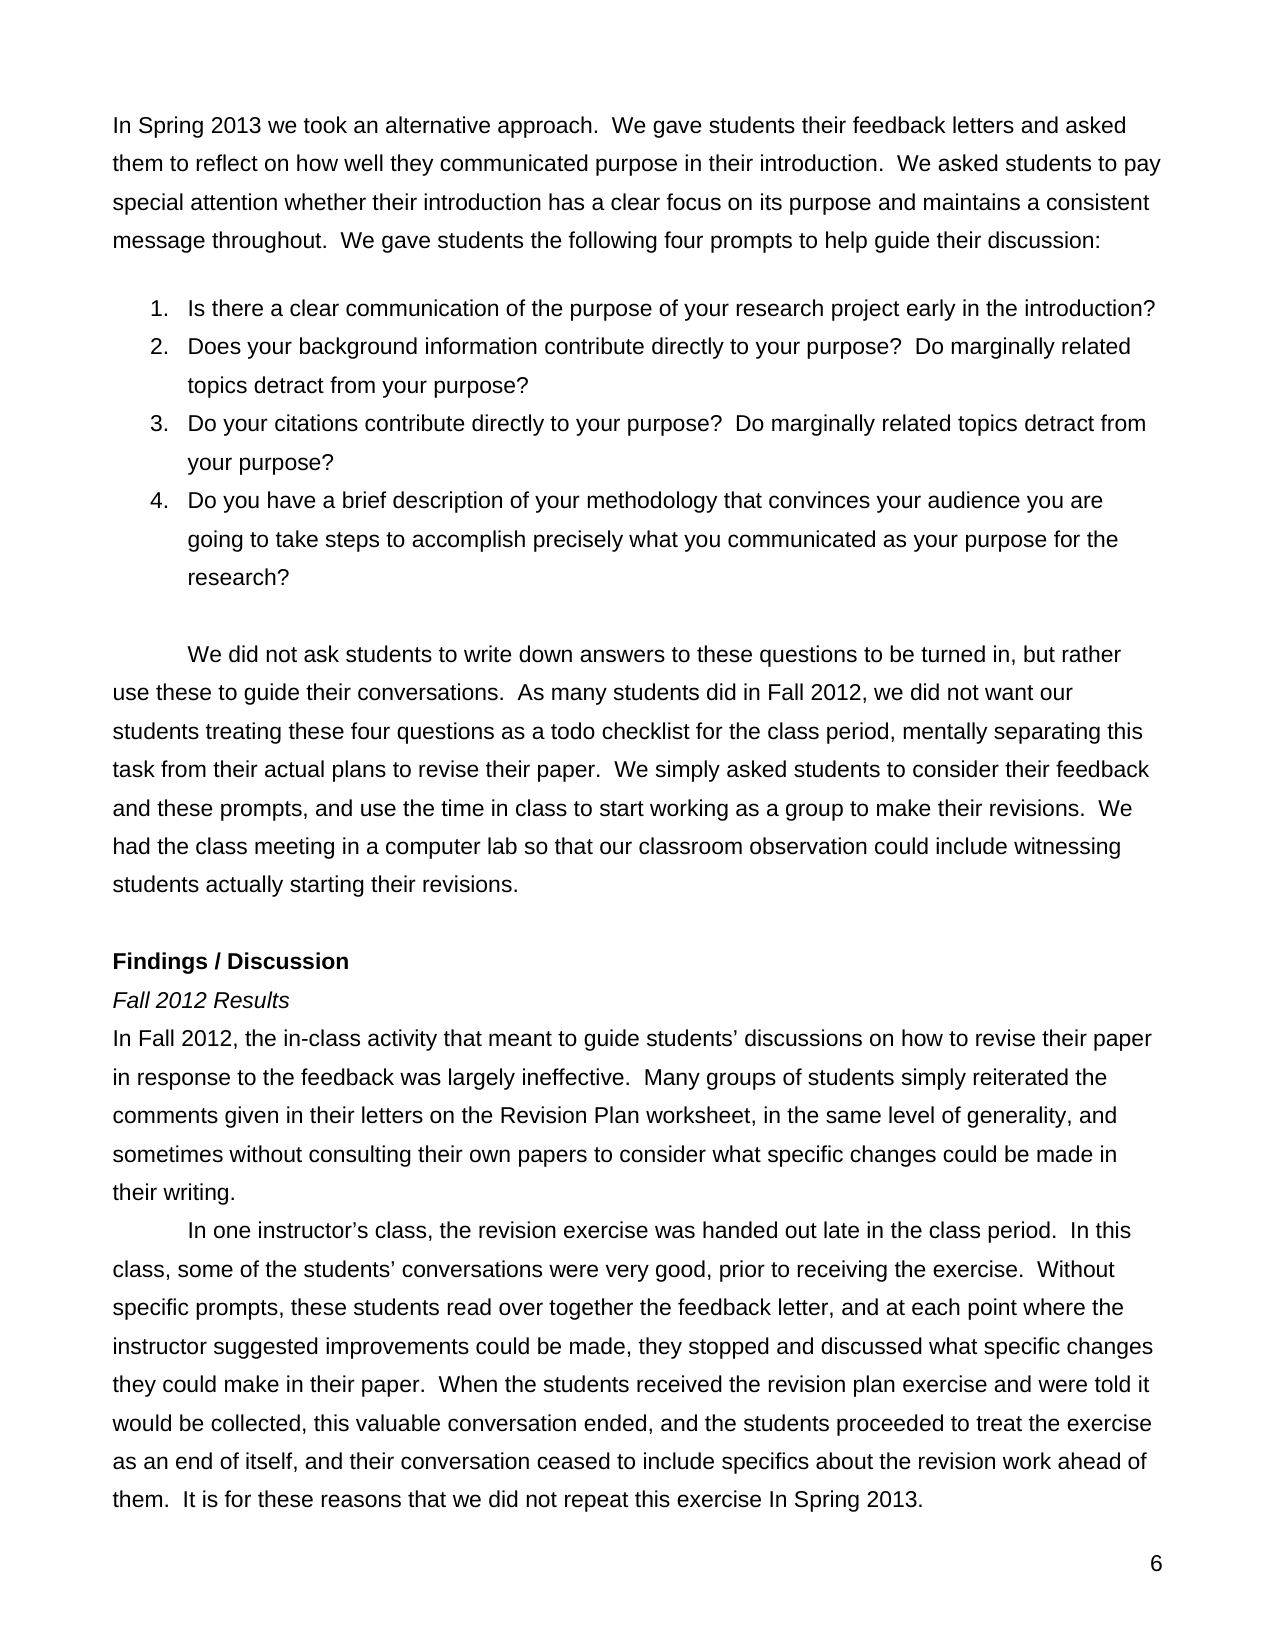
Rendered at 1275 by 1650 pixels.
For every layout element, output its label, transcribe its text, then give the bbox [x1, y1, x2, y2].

list Do your citations contribute directly to your purpose? Do marginally related topics detract from your purpose? [150, 411, 1162, 475]
text Fall 2012 Results [112, 987, 1162, 1013]
list Is there a clear communication of the purpose of your research project early in the introduction? [150, 296, 1162, 321]
text We did not ask students to write down answers to these questions to be turned in, but rather use these to guide their conversations. As many students did in Fall 2012, we did not want our students treating these four questions as a todo checklist for the class period, mentally separating this task from their actual plans to revise their paper. We simply asked students to consider their feedback and these prompts, and use the time in class to start working as a group to make their revisions. We had the class meeting in a computer lab so that our classroom observation could include witnessing students actually starting their revisions. [112, 642, 1162, 898]
list Do you have a brief description of your methodology that convinces your audience you are going to take steps to accomplish precisely what you communicated as your purpose for the research? [150, 488, 1162, 590]
text In one instructor’s class, the revision exercise was handed out late in the class period. In this class, some of the students’ conversations were very good, prior to receiving the exercise. Without specific prompts, these students read over together the feedback letter, and at each point where the instructor suggested improvements could be made, they stopped and discussed what specific changes they could make in their paper. When the students received the revision plan exercise and were told it would be collected, this valuable conversation ended, and the students proceeded to treat the exercise as an end of itself, and their conversation ceased to include specifics about the revision work ahead of them. It is for these reasons that we did not repeat this exercise In Spring 2013. [112, 1218, 1162, 1513]
list Does your background information contribute directly to your purpose? Do marginally related topics detract from your purpose? [150, 334, 1162, 398]
text Findings / Discussion [112, 949, 1162, 975]
text In Fall 2012, the in-class activity that meant to guide students’ discussions on how to revise their paper in response to the feedback was largely ineffective. Many groups of students simply reiterated the comments given in their letters on the Revision Plan worksheet, in the same level of generality, and sometimes without consulting their own papers to consider what specific changes could be made in their writing. [112, 1026, 1162, 1205]
text In Spring 2013 we took an alternative approach. We gave students their feedback letters and asked them to reflect on how well they communicated purpose in their introduction. We asked students to pay special attention whether their introduction has a clear focus on its purpose and maintains a consistent message throughout. We gave students the following four prompts to help guide their discussion: [112, 112, 1162, 253]
